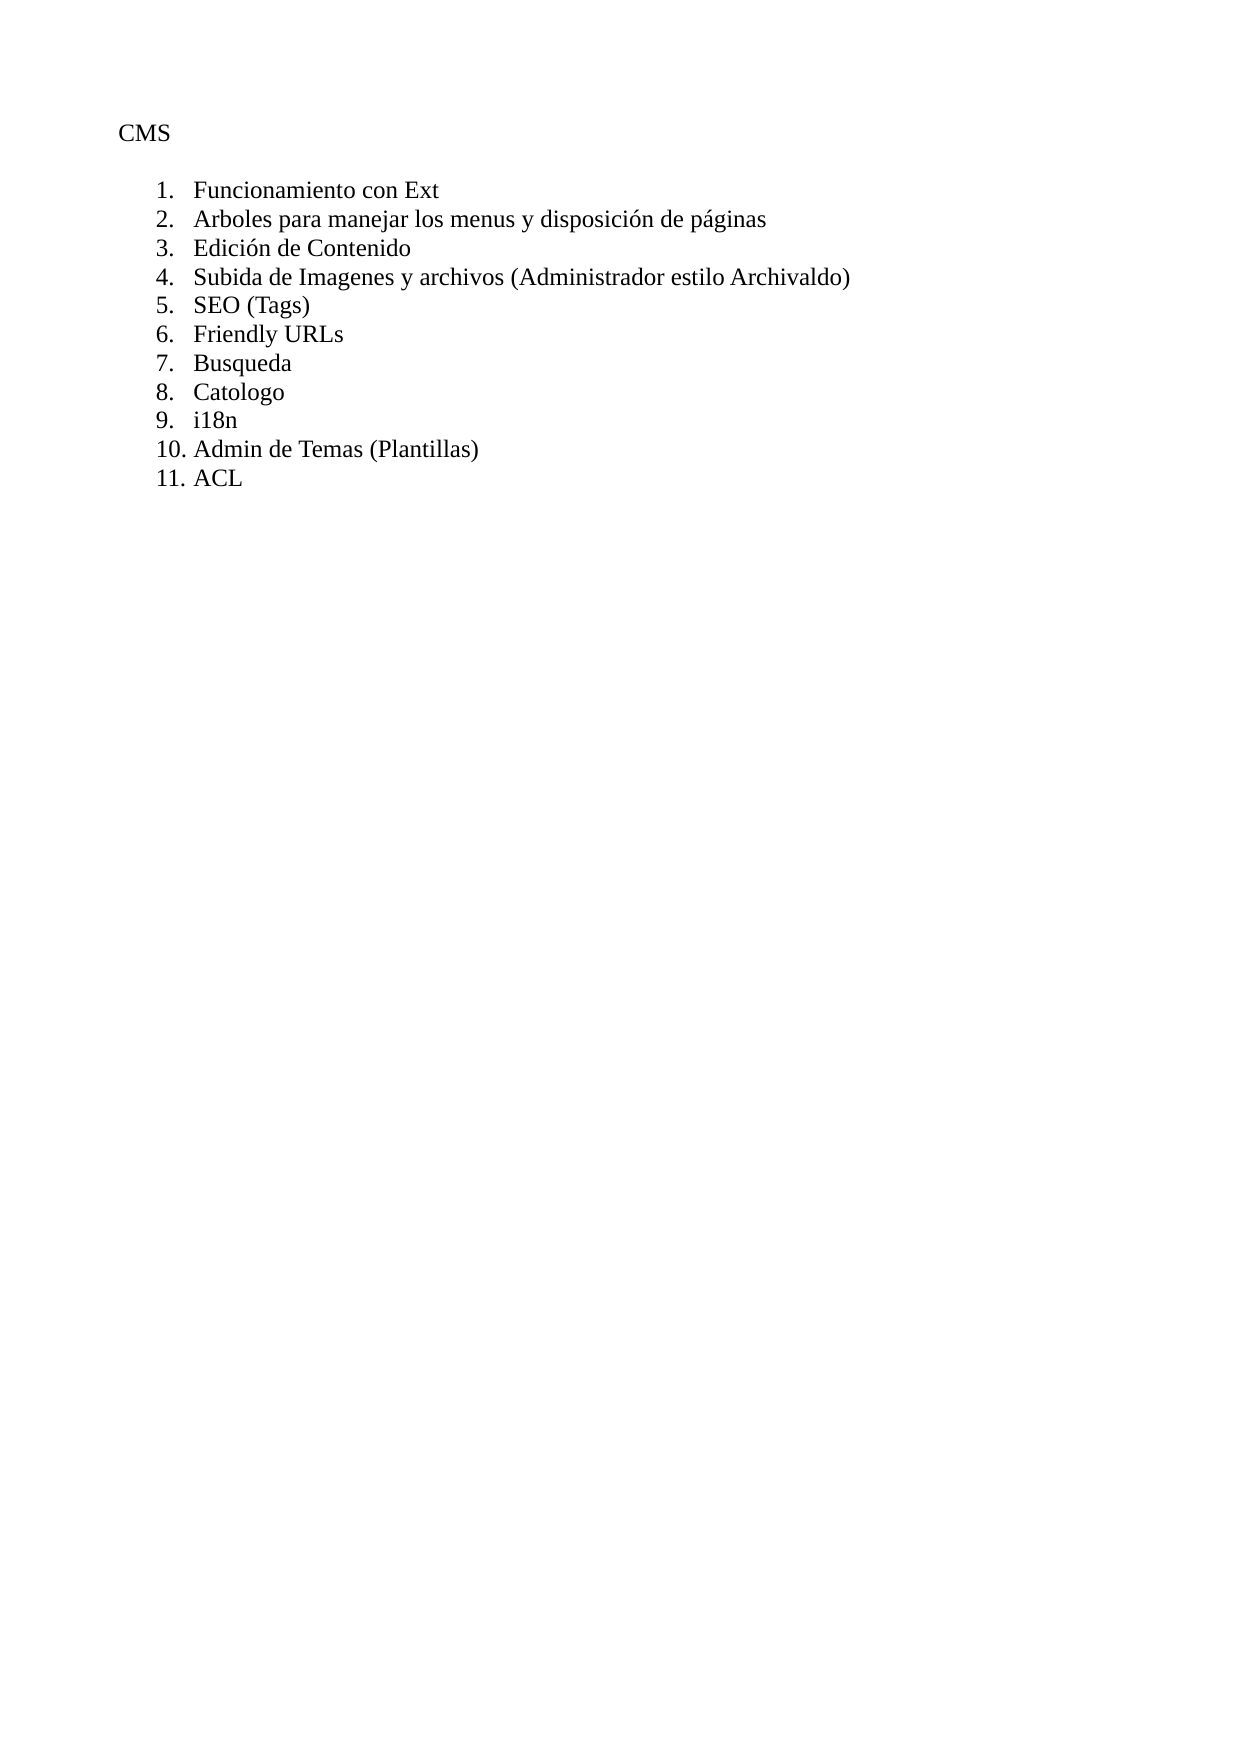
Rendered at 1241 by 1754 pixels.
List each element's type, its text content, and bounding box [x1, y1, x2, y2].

list Arboles para manejar los menus y disposición de páginas [156, 204, 1122, 233]
list Admin de Temas (Plantillas) [156, 434, 1122, 463]
list Subida de Imagenes y archivos (Administrador estilo Archivaldo) [156, 262, 1122, 291]
list i18n [156, 406, 1122, 434]
list Funcionamiento con Ext [156, 176, 1122, 204]
list Edición de Contenido [156, 233, 1122, 262]
list ACL [156, 463, 1122, 492]
list Catologo [156, 377, 1122, 406]
list Friendly URLs [156, 319, 1122, 348]
text CMS [118, 118, 1122, 147]
list Busqueda [156, 348, 1122, 377]
list SEO (Tags) [156, 291, 1122, 319]
